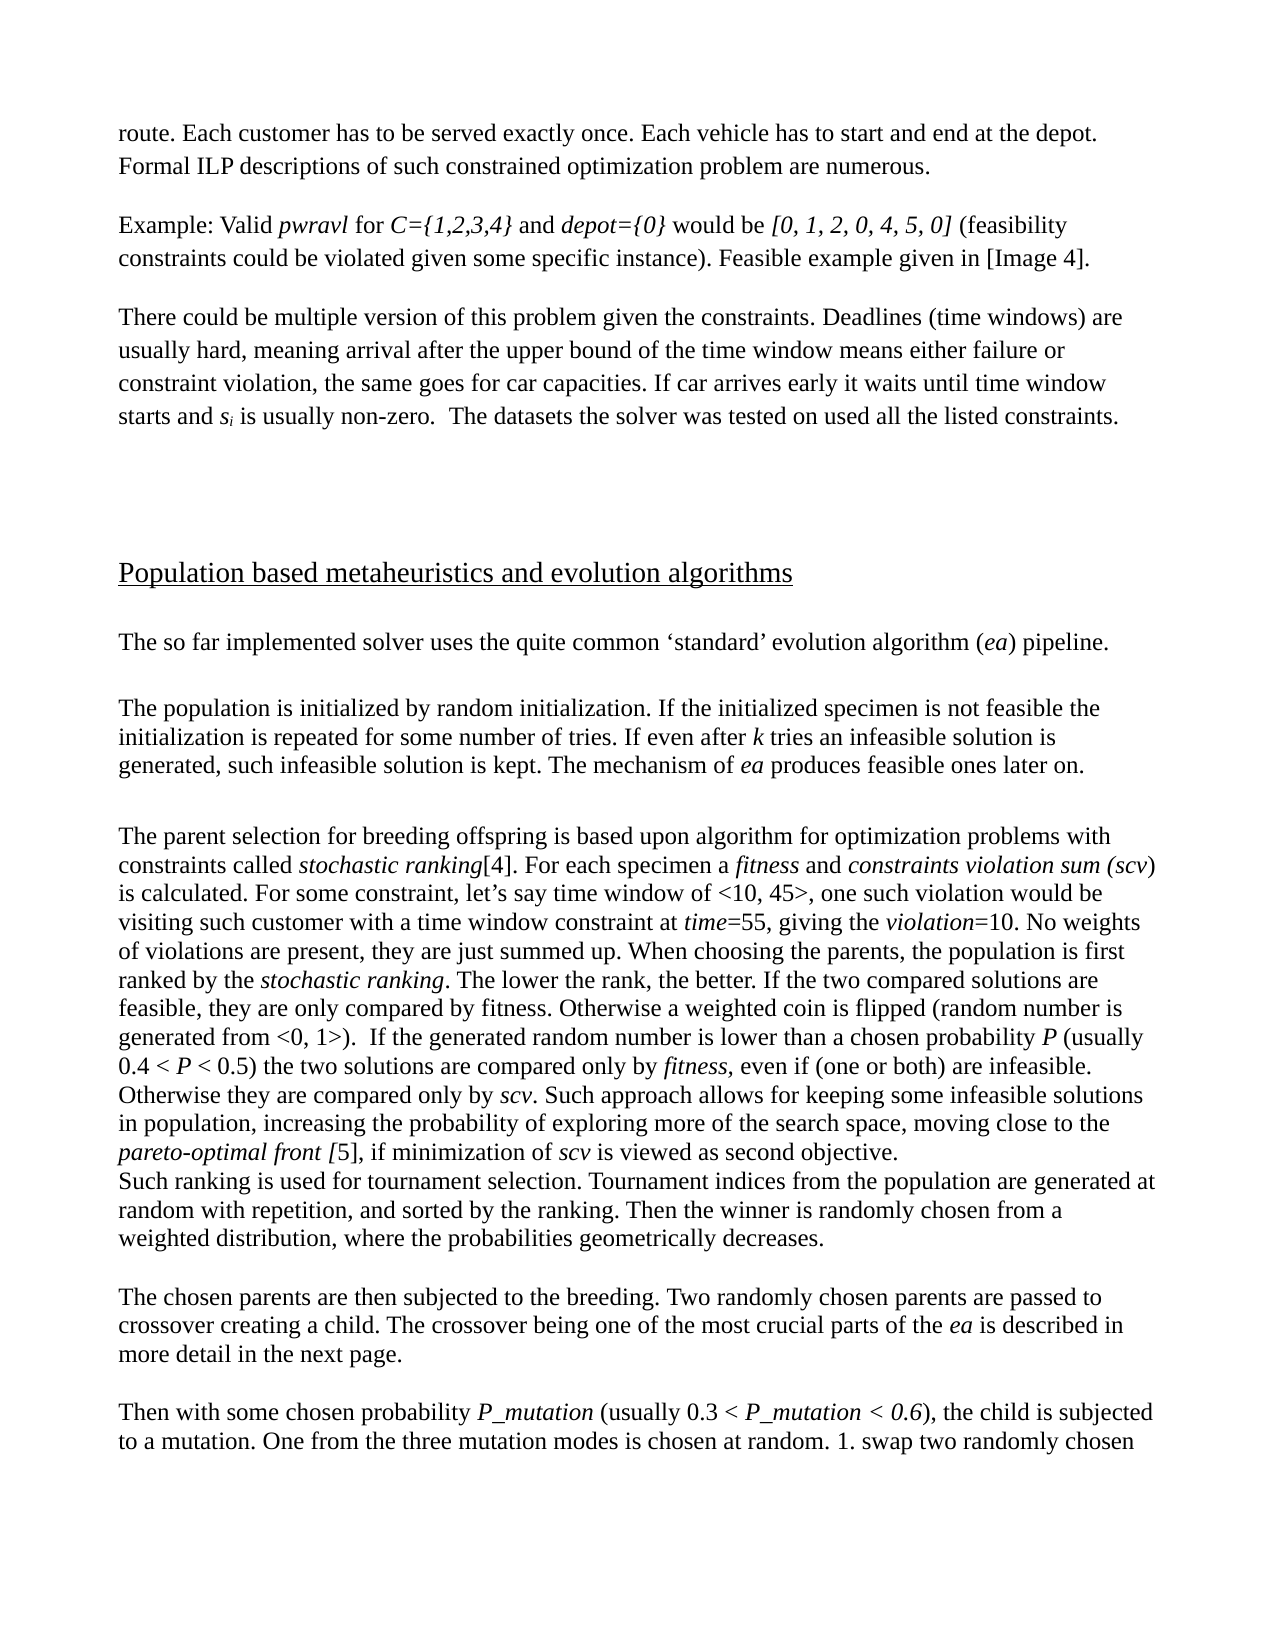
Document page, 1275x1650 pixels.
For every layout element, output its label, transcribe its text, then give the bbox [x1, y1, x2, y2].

subtitle The so far implemented solver uses the quite common ‘standard’ evolution algorithm (ea) pipeline. [118, 627, 1157, 655]
subtitle Population based metaheuristics and evolution algorithms [118, 556, 1157, 589]
text There could be multiple version of this problem given the constraints. Deadlines (time windows) are usually hard, meaning arrival after the upper bound of the time window means either failure or constraint violation, the same goes for car capacities. If car arrives early it waits until time window starts and si is usually non-zero. The datasets the solver was tested on used all the listed constraints. [118, 302, 1157, 429]
text Example: Valid pwravl for C={1,2,3,4} and depot={0} would be [0, 1, 2, 0, 4, 5, 0] (feasibility constraints could be violated given some specific instance). Feasible example given in [Image 4]. [118, 210, 1157, 272]
text The chosen parents are then subjected to the breeding. Two randomly chosen parents are passed to crossover creating a child. The crossover being one of the most crucial parts of the ea is described in more detail in the next page. [118, 1282, 1157, 1368]
text The parent selection for breeding offspring is based upon algorithm for optimization problems with constraints called stochastic ranking[4]. For each specimen a fitness and constraints violation sum (scv) is calculated. For some constraint, let’s say time window of <10, 45>, one such violation would be visiting such customer with a time window constraint at time=55, giving the violation=10. No weights of violations are present, they are just summed up. When choosing the parents, the population is first ranked by the stochastic ranking. The lower the rank, the better. If the two compared solutions are feasible, they are only compared by fitness. Otherwise a weighted coin is flipped (random number is generated from <0, 1>). If the generated random number is lower than a chosen probability P (usually 0.4 < P < 0.5) the two solutions are compared only by fitness, even if (one or both) are infeasible. Otherwise they are compared only by scv. Such approach allows for keeping some infeasible solutions in population, increasing the probability of exploring more of the search space, moving close to the pareto-optimal front [5], if minimization of scv is viewed as second objective. Such ranking is used for tournament selection. Tournament indices from the population are generated at random with repetition, and sorted by the ranking. Then the winner is randomly chosen from a weighted distribution, where the probabilities geometrically decreases. [118, 821, 1157, 1252]
text route. Each customer has to be served exactly once. Each vehicle has to start and end at the depot. Formal ILP descriptions of such constrained optimization problem are numerous. [118, 118, 1157, 180]
text Then with some chosen probability P_mutation (usually 0.3 < P_mutation < 0.6), the child is subjected to a mutation. One from the three mutation modes is chosen at random. 1. swap two randomly chosen [118, 1397, 1157, 1455]
subtitle The population is initialized by random initialization. If the initialized specimen is not feasible the initialization is repeated for some number of tries. If even after k tries an infeasible solution is generated, such infeasible solution is kept. The mechanism of ea produces feasible ones later on. [118, 693, 1157, 779]
